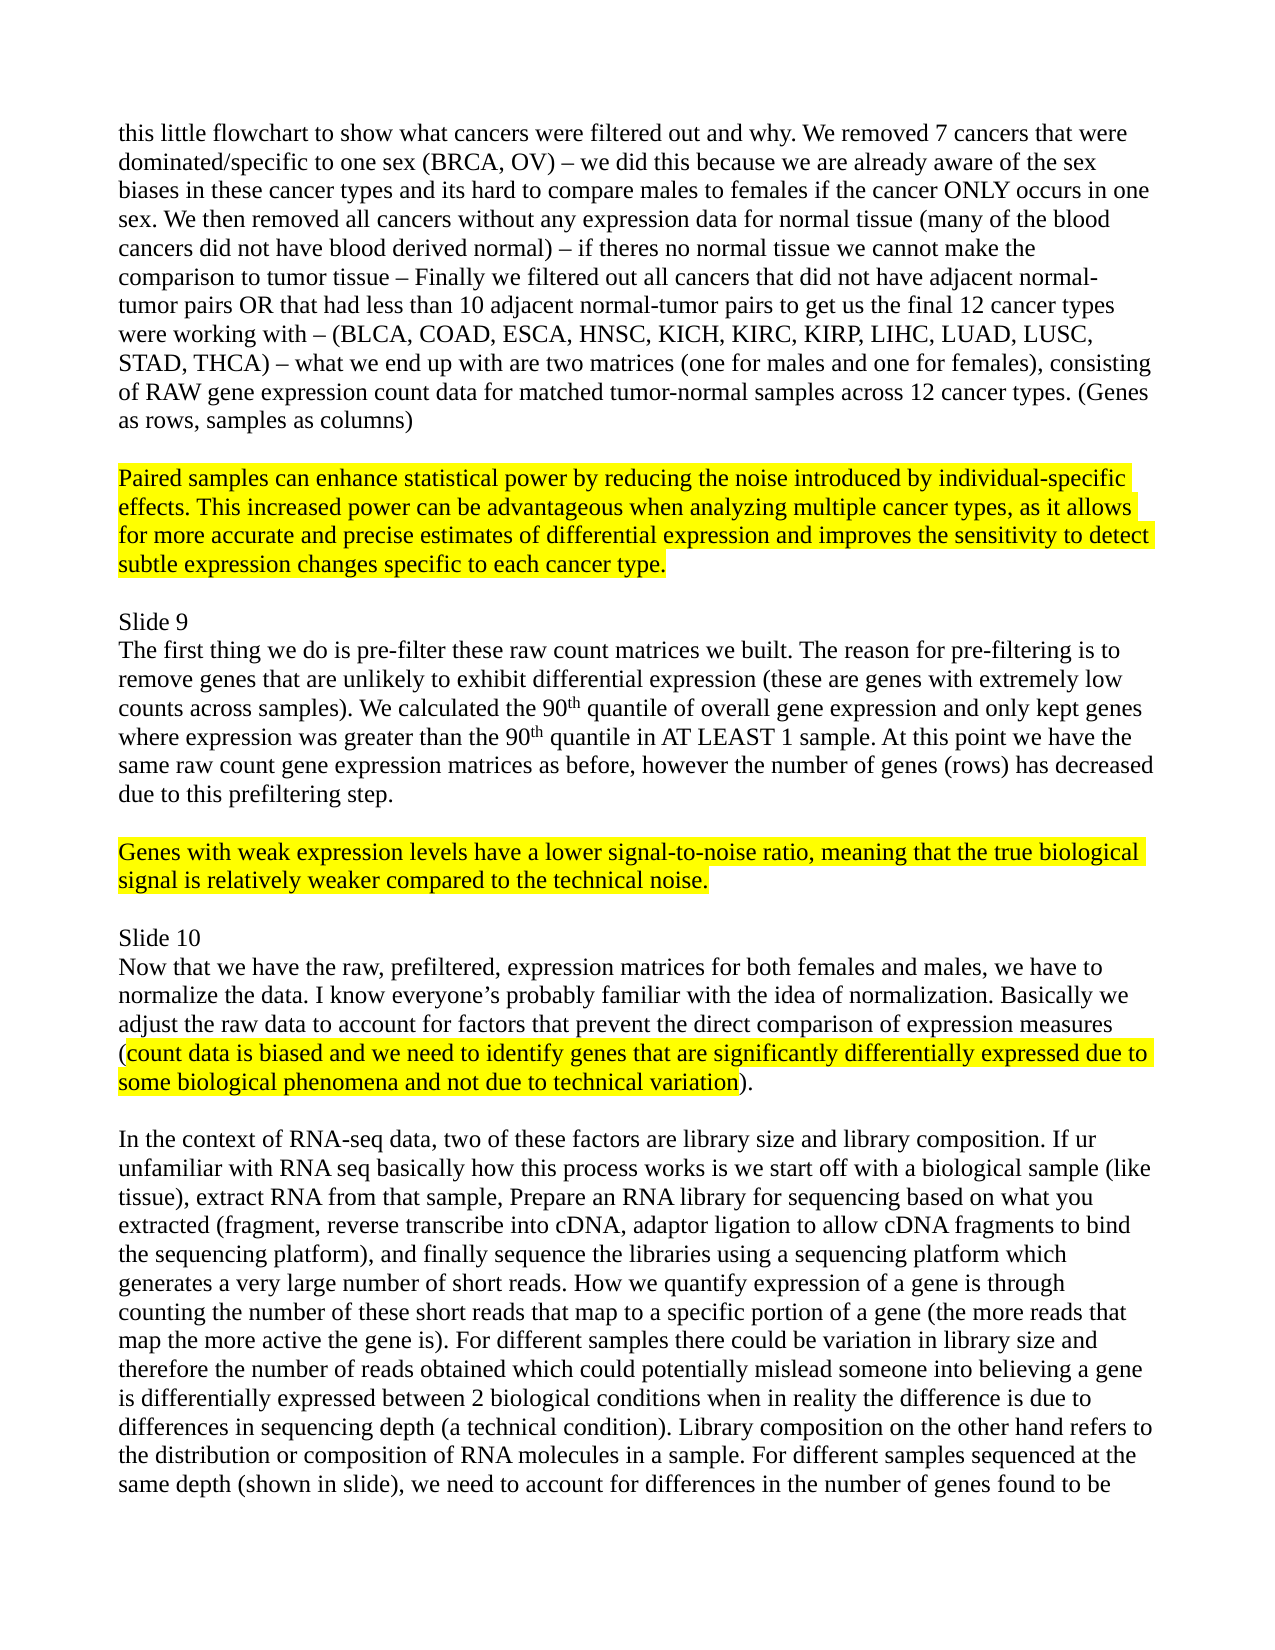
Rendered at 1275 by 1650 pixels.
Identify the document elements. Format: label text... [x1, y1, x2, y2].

text Paired samples can enhance statistical power by reducing the noise introduced by individual-specific effects. This increased power can be advantageous when analyzing multiple cancer types, as it allows for more accurate and precise estimates of differential expression and improves the sensitivity to detect subtle expression changes specific to each cancer type. [118, 463, 1157, 578]
text The first thing we do is pre-filter these raw count matrices we built. The reason for pre-filtering is to remove genes that are unlikely to exhibit differential expression (these are genes with extremely low counts across samples). We calculated the 90th quantile of overall gene expression and only kept genes where expression was greater than the 90th quantile in AT LEAST 1 sample. At this point we have the same raw count gene expression matrices as before, however the number of genes (rows) has decreased due to this prefiltering step. [118, 636, 1157, 808]
text Slide 10 [118, 923, 1157, 952]
text Slide 9 [118, 607, 1157, 636]
text this little flowchart to show what cancers were filtered out and why. We removed 7 cancers that were dominated/specific to one sex (BRCA, OV) – we did this because we are already aware of the sex biases in these cancer types and its hard to compare males to females if the cancer ONLY occurs in one sex. We then removed all cancers without any expression data for normal tissue (many of the blood cancers did not have blood derived normal) – if theres no normal tissue we cannot make the comparison to tumor tissue – Finally we filtered out all cancers that did not have adjacent normal-tumor pairs OR that had less than 10 adjacent normal-tumor pairs to get us the final 12 cancer types were working with – (BLCA, COAD, ESCA, HNSC, KICH, KIRC, KIRP, LIHC, LUAD, LUSC, STAD, THCA) – what we end up with are two matrices (one for males and one for females), consisting of RAW gene expression count data for matched tumor-normal samples across 12 cancer types. (Genes as rows, samples as columns) [118, 118, 1157, 434]
text Now that we have the raw, prefiltered, expression matrices for both females and males, we have to normalize the data. I know everyone’s probably familiar with the idea of normalization. Basically we adjust the raw data to account for factors that prevent the direct comparison of expression measures (count data is biased and we need to identify genes that are significantly differentially expressed due to some biological phenomena and not due to technical variation). [118, 952, 1157, 1096]
text Genes with weak expression levels have a lower signal-to-noise ratio, meaning that the true biological signal is relatively weaker compared to the technical noise. [118, 837, 1157, 894]
text In the context of RNA-seq data, two of these factors are library size and library composition. If ur unfamiliar with RNA seq basically how this process works is we start off with a biological sample (like tissue), extract RNA from that sample, Prepare an RNA library for sequencing based on what you extracted (fragment, reverse transcribe into cDNA, adaptor ligation to allow cDNA fragments to bind the sequencing platform), and finally sequence the libraries using a sequencing platform which generates a very large number of short reads. How we quantify expression of a gene is through counting the number of these short reads that map to a specific portion of a gene (the more reads that map the more active the gene is). For different samples there could be variation in library size and therefore the number of reads obtained which could potentially mislead someone into believing a gene is differentially expressed between 2 biological conditions when in reality the difference is due to differences in sequencing depth (a technical condition). Library composition on the other hand refers to the distribution or composition of RNA molecules in a sample. For different samples sequenced at the same depth (shown in slide), we need to account for differences in the number of genes found to be [118, 1124, 1157, 1498]
